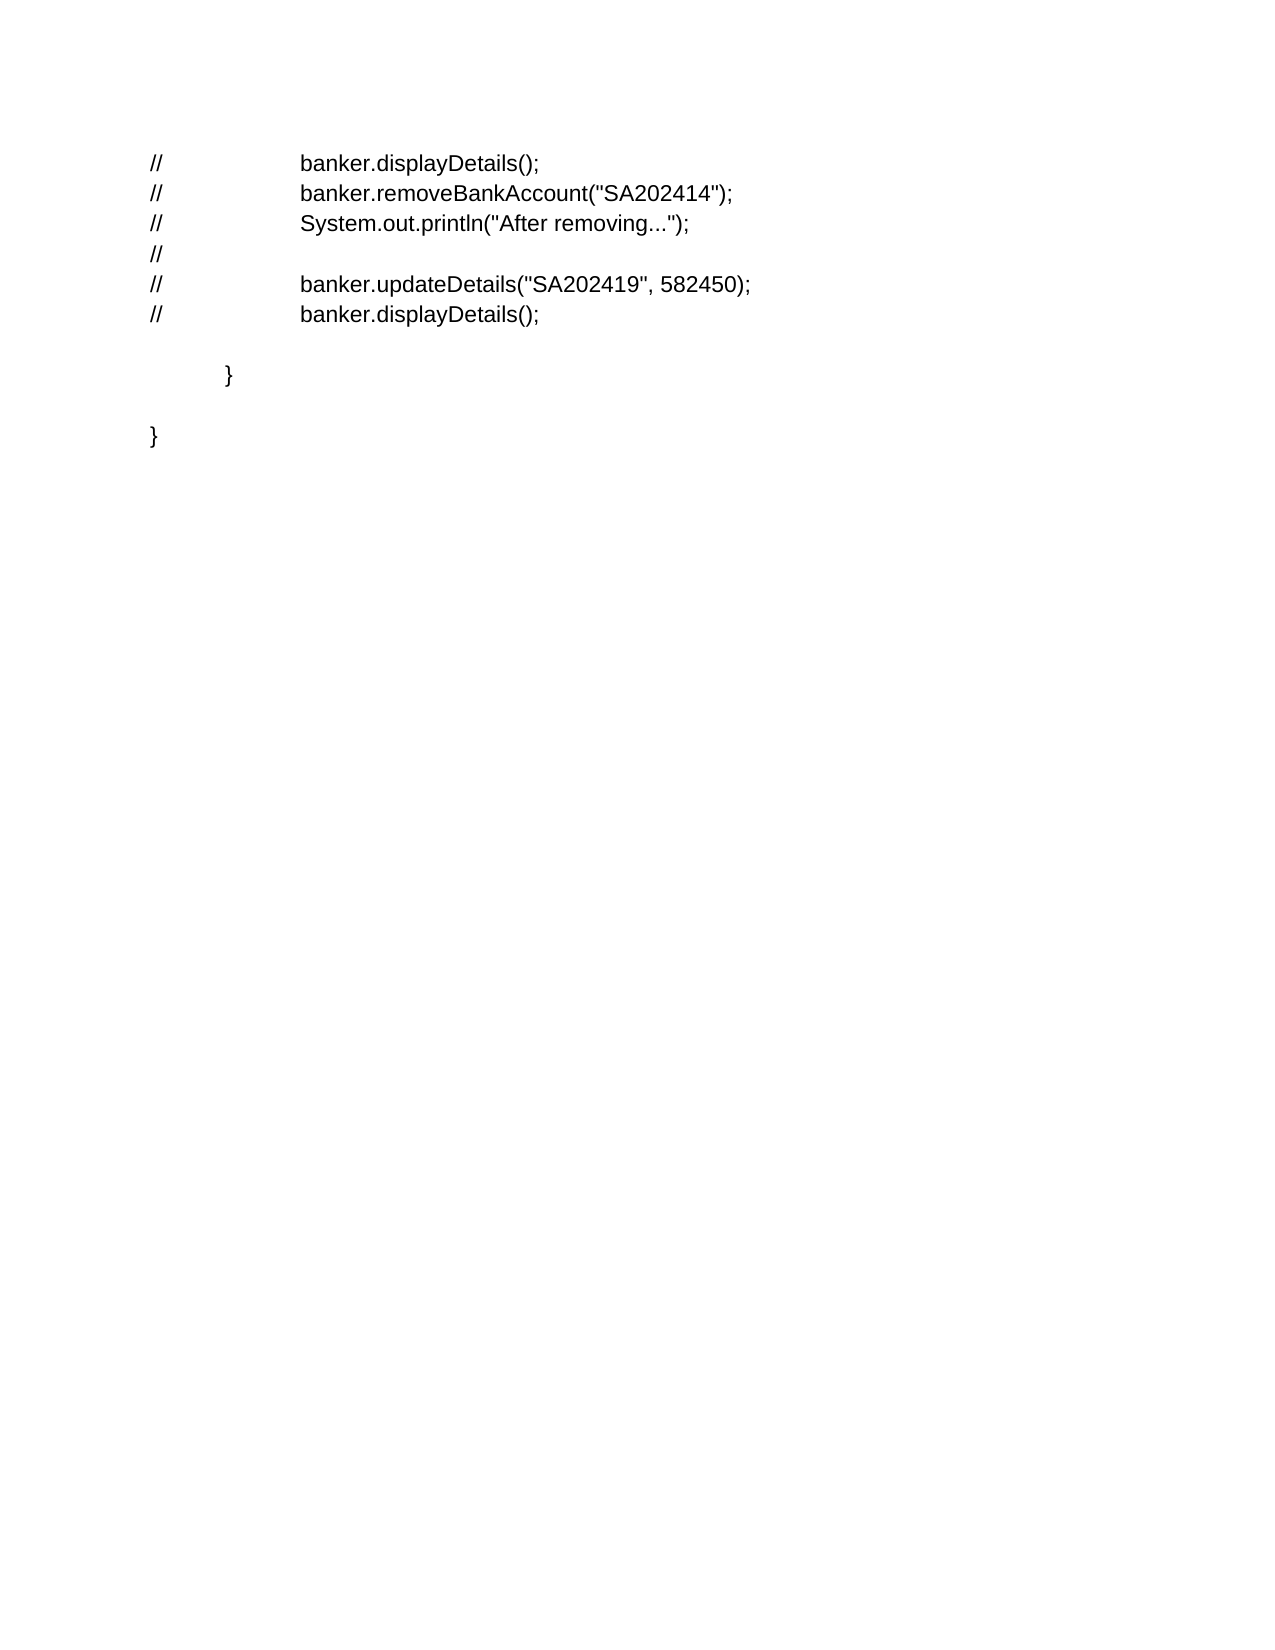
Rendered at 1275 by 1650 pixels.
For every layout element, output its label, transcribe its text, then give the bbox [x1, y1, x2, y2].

text } [150, 361, 1125, 388]
text // [150, 241, 1125, 267]
text } [150, 422, 1125, 448]
text // banker.removeBankAccount("SA202414"); [150, 180, 1125, 207]
text // System.out.println("After removing..."); [150, 210, 1125, 237]
text // banker.displayDetails(); [150, 301, 1125, 327]
text // banker.updateDetails("SA202419", 582450); [150, 271, 1125, 297]
text // banker.displayDetails(); [150, 150, 1125, 176]
